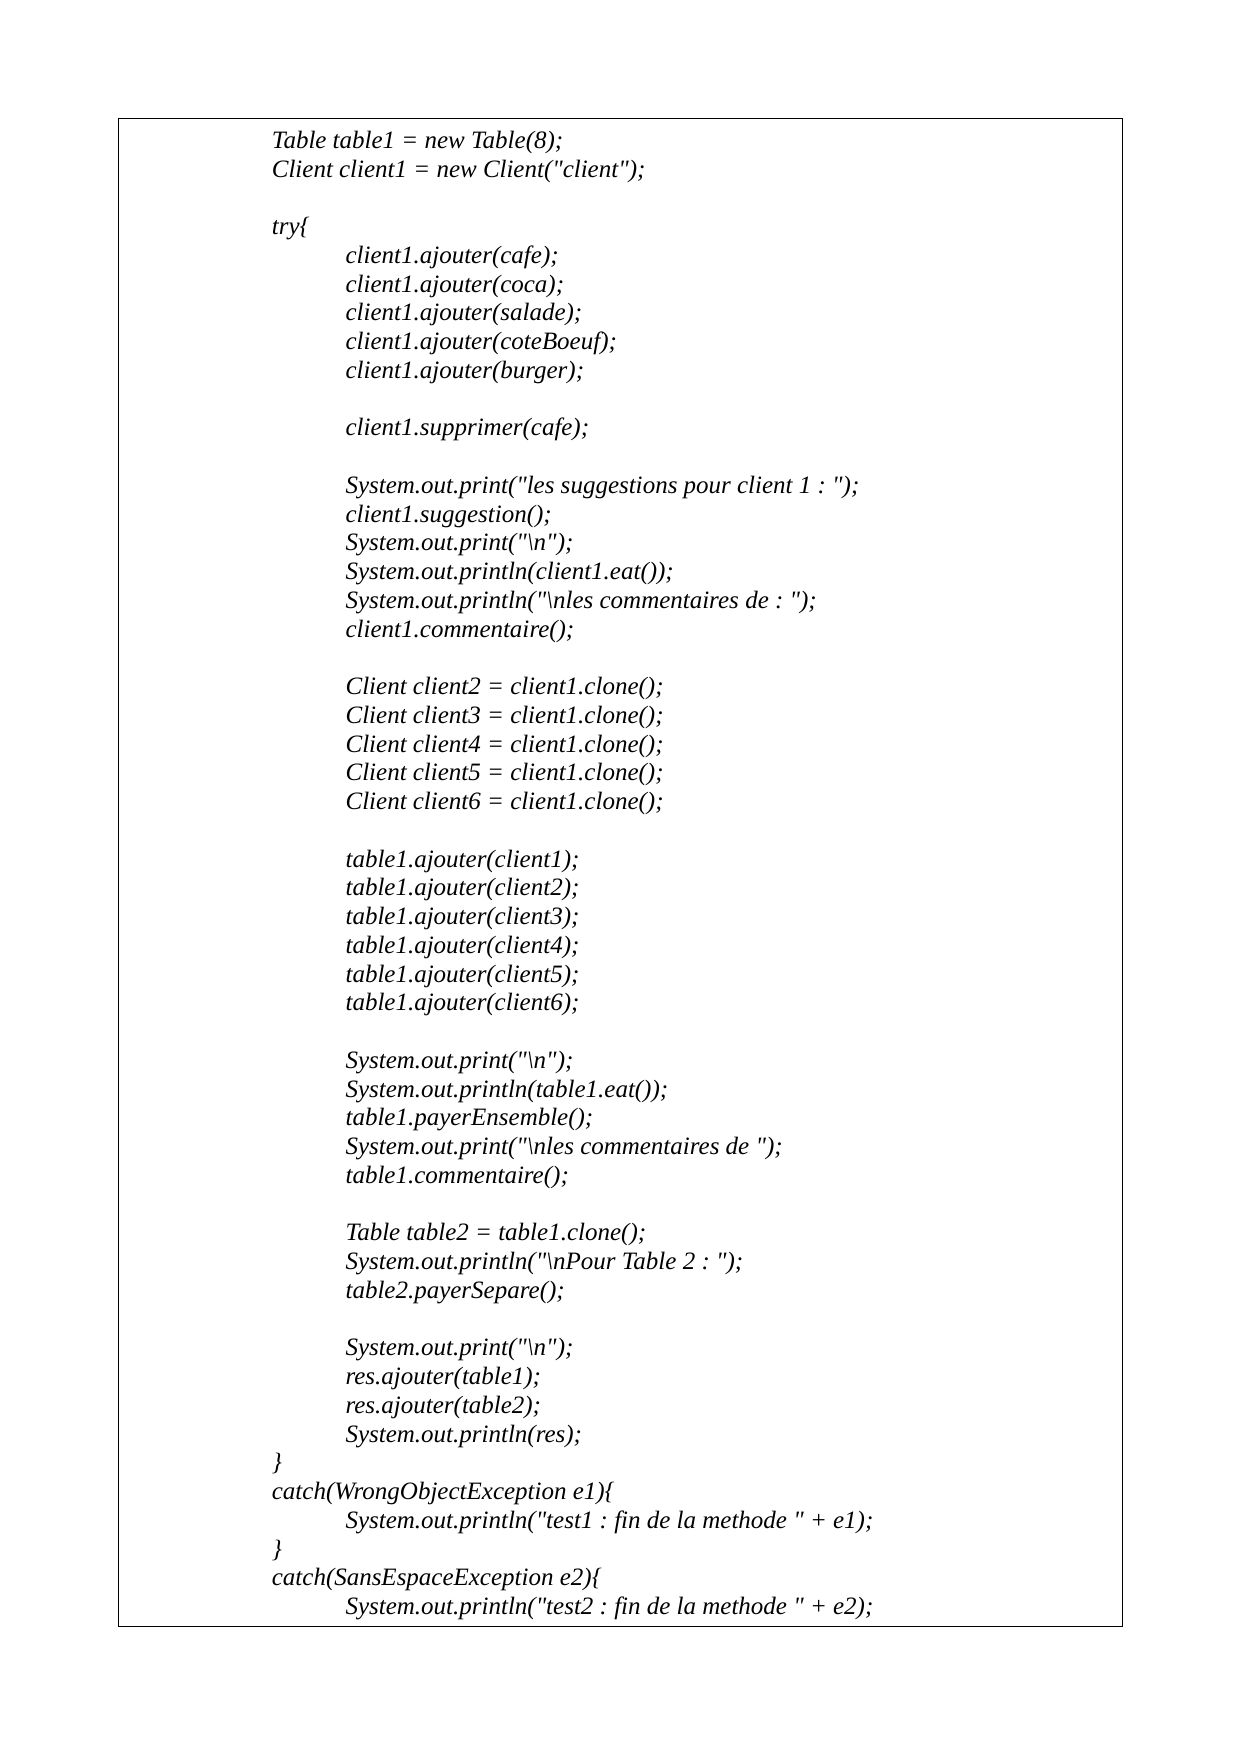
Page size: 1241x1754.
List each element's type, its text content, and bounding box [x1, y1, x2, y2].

table_header Table table1 = new Table(8); Client client1 = new Client("client"); try{ client1.ajouter(cafe); client1.ajouter(coca); client1.ajouter(salade); client1.ajouter(coteBoeuf); client1.ajouter(burger); client1.supprimer(cafe); System.out.print("les suggestions pour client 1 : "); client1.suggestion(); System.out.print("\n"); System.out.println(client1.eat()); System.out.println("\nles commentaires de : "); client1.commentaire(); Client client2 = client1.clone(); Client client3 = client1.clone(); Client client4 = client1.clone(); Client client5 = client1.clone(); Client client6 = client1.clone(); table1.ajouter(client1); table1.ajouter(client2); table1.ajouter(client3); table1.ajouter(client4); table1.ajouter(client5); table1.ajouter(client6); System.out.print("\n"); System.out.println(table1.eat()); table1.payerEnsemble(); System.out.print("\nles commentaires de "); table1.commentaire(); Table table2 = table1.clone(); System.out.println("\nPour Table 2 : "); table2.payerSepare(); System.out.print("\n"); res.ajouter(table1); res.ajouter(table2); System.out.println(res); } catch(WrongObjectException e1){ System.out.println("test1 : fin de la methode " + e1); } catch(SansEspaceException e2){ System.out.println("test2 : fin de la methode " + e2); [119, 119, 1122, 1626]
